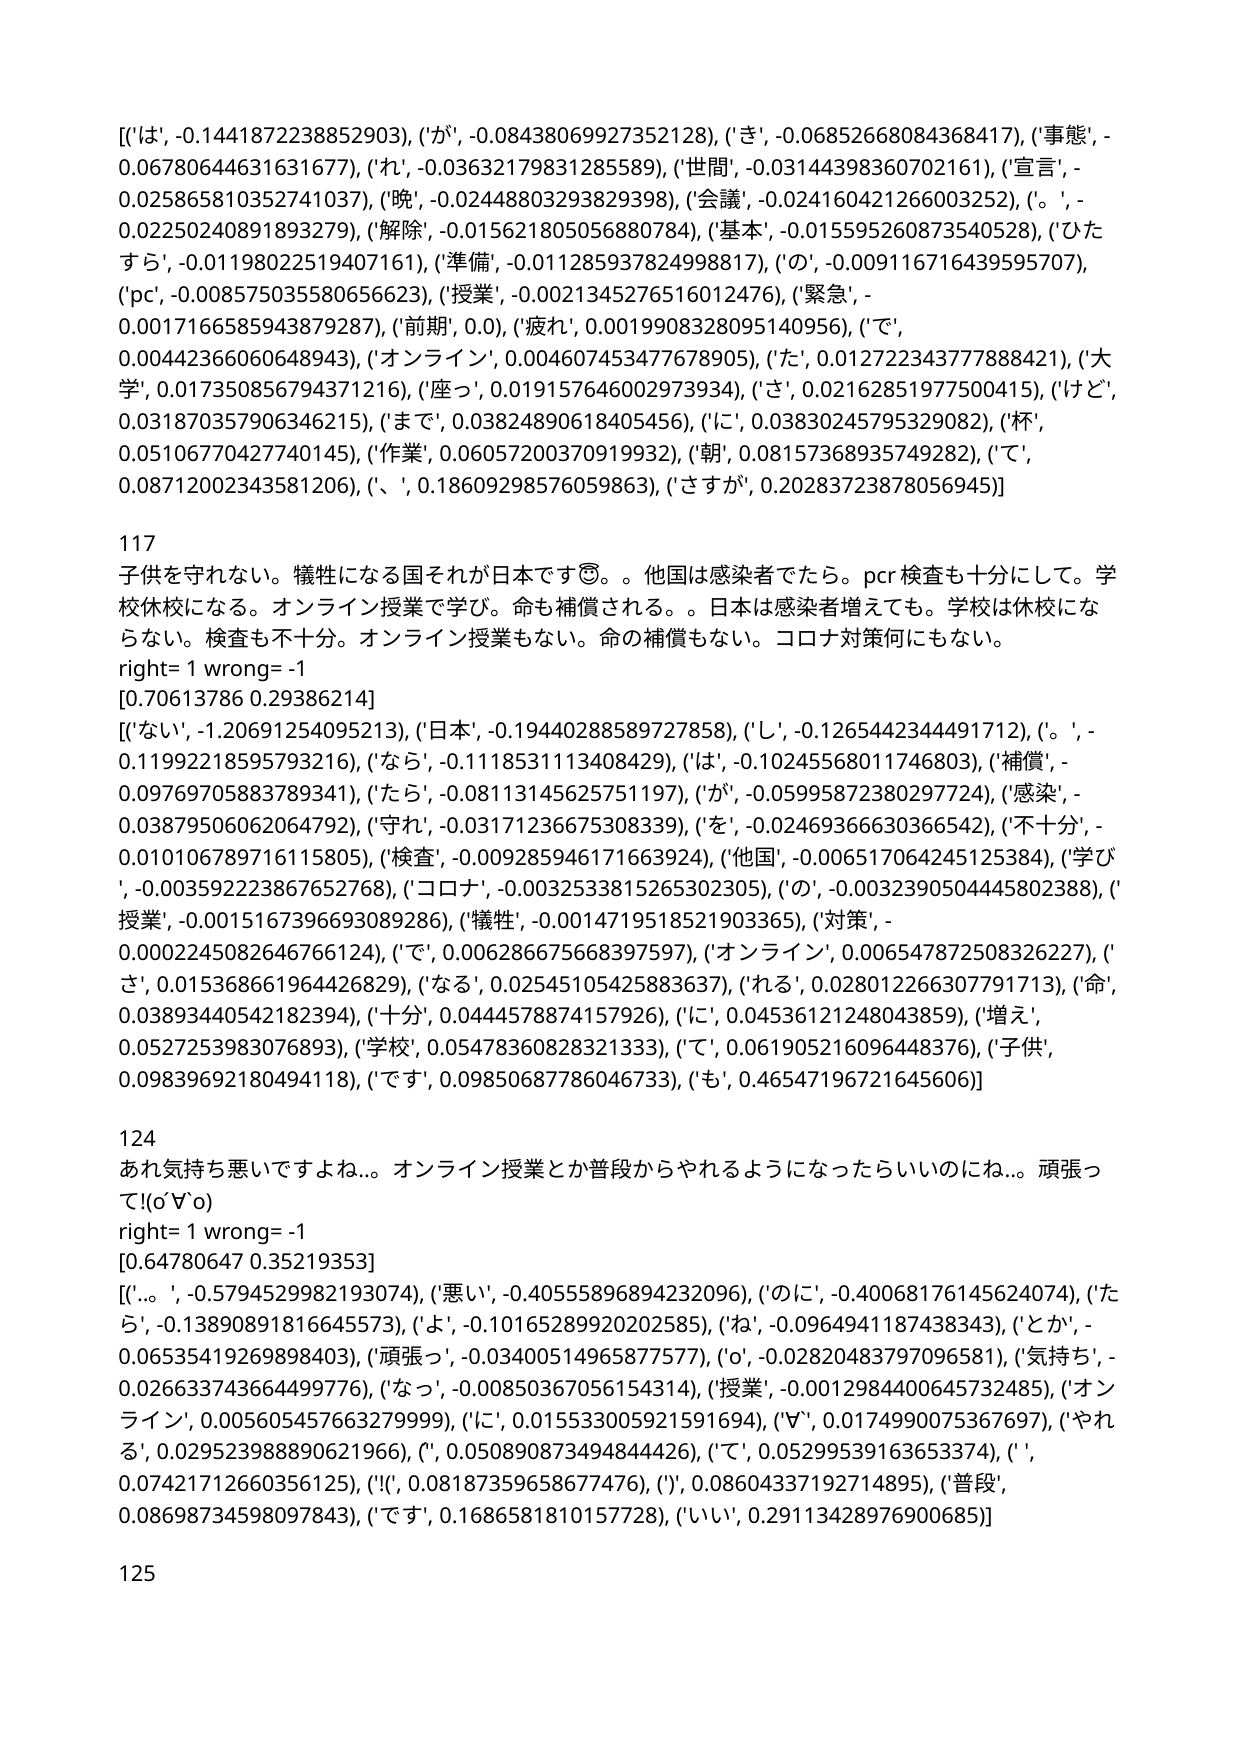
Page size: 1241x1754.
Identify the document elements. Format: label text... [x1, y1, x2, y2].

text right= 1 wrong= -1 [118, 653, 1122, 683]
text [('ない', -1.20691254095213), ('日本', -0.19440288589727858), ('し', -0.1265442344491712), ('。', -0.11992218595793216), ('なら', -0.1118531113408429), ('は', -0.10245568011746803), ('補償', -0.09769705883789341), ('たら', -0.08113145625751197), ('が', -0.05995872380297724), ('感染', -0.03879506062064792), ('守れ', -0.03171236675308339), ('を', -0.02469366630366542), ('不十分', -0.010106789716115805), ('検査', -0.009285946171663924), ('他国', -0.006517064245125384), ('学び', -0.003592223867652768), ('コロナ', -0.0032533815265302305), ('の', -0.0032390504445802388), ('授業', -0.0015167396693089286), ('犠牲', -0.0014719518521903365), ('対策', -0.0002245082646766124), ('で', 0.006286675668397597), ('オンライン', 0.006547872508326227), ('さ', 0.015368661964426829), ('なる', 0.02545105425883637), ('れる', 0.028012266307791713), ('命', 0.03893440542182394), ('十分', 0.0444578874157926), ('に', 0.04536121248043859), ('増え', 0.0527253983076893), ('学校', 0.05478360828321333), ('て', 0.061905216096448376), ('子供', 0.09839692180494118), ('です', 0.09850687786046733), ('も', 0.46547196721645606)] [118, 713, 1122, 1094]
text 125 [118, 1558, 1122, 1588]
text あれ気持ち悪いですよね..。オンライン授業とか普段からやれるようになったらいいのにね..。頑張って!(о ́∀`о) [118, 1152, 1122, 1216]
text [0.64780647 0.35219353] [118, 1246, 1122, 1276]
text [('..。', -0.5794529982193074), ('悪い', -0.40555896894232096), ('のに', -0.40068176145624074), ('たら', -0.13890891816645573), ('よ', -0.10165289920202585), ('ね', -0.0964941187438343), ('とか', -0.06535419269898403), ('頑張っ', -0.03400514965877577), ('о', -0.02820483797096581), ('気持ち', -0.026633743664499776), ('なっ', -0.00850367056154314), ('授業', -0.0012984400645732485), ('オンライン', 0.005605457663279999), ('に', 0.015533005921591694), ('∀`', 0.0174990075367697), ('やれる', 0.029523988890621966), ('́', 0.050890873494844426), ('て', 0.05299539163653374), (' ', 0.07421712660356125), ('!(', 0.08187359658677476), (')', 0.08604337192714895), ('普段', 0.08698734598097843), ('です', 0.1686581810157728), ('いい', 0.29113428976900685)] [118, 1276, 1122, 1530]
text [0.70613786 0.29386214] [118, 683, 1122, 713]
text right= 1 wrong= -1 [118, 1216, 1122, 1246]
text 子供を守れない。犠牲になる国それが日本です😇。。他国は感染者でたら。pcr検査も十分にして。学校休校になる。オンライン授業で学び。命も補償される。。日本は感染者増えても。学校は休校にならない。検査も不十分。オンライン授業もない。命の補償もない。コロナ対策何にもない。 [118, 558, 1122, 653]
text [('は', -0.1441872238852903), ('が', -0.08438069927352128), ('き', -0.06852668084368417), ('事態', -0.06780644631631677), ('れ', -0.03632179831285589), ('世間', -0.03144398360702161), ('宣言', -0.025865810352741037), ('晩', -0.02448803293829398), ('会議', -0.024160421266003252), ('。', -0.02250240891893279), ('解除', -0.015621805056880784), ('基本', -0.015595260873540528), ('ひたすら', -0.01198022519407161), ('準備', -0.011285937824998817), ('の', -0.009116716439595707), ('pc', -0.008575035580656623), ('授業', -0.0021345276516012476), ('緊急', -0.0017166585943879287), ('前期', 0.0), ('疲れ', 0.0019908328095140956), ('で', 0.00442366060648943), ('オンライン', 0.004607453477678905), ('た', 0.012722343777888421), ('大学', 0.017350856794371216), ('座っ', 0.019157646002973934), ('さ', 0.02162851977500415), ('けど', 0.031870357906346215), ('まで', 0.03824890618405456), ('に', 0.03830245795329082), ('杯', 0.05106770427740145), ('作業', 0.06057200370919932), ('朝', 0.08157368935749282), ('て', 0.08712002343581206), ('、', 0.18609298576059863), ('さすが', 0.20283723878056945)] [118, 118, 1122, 499]
text 117 [118, 528, 1122, 558]
text 124 [118, 1123, 1122, 1152]
